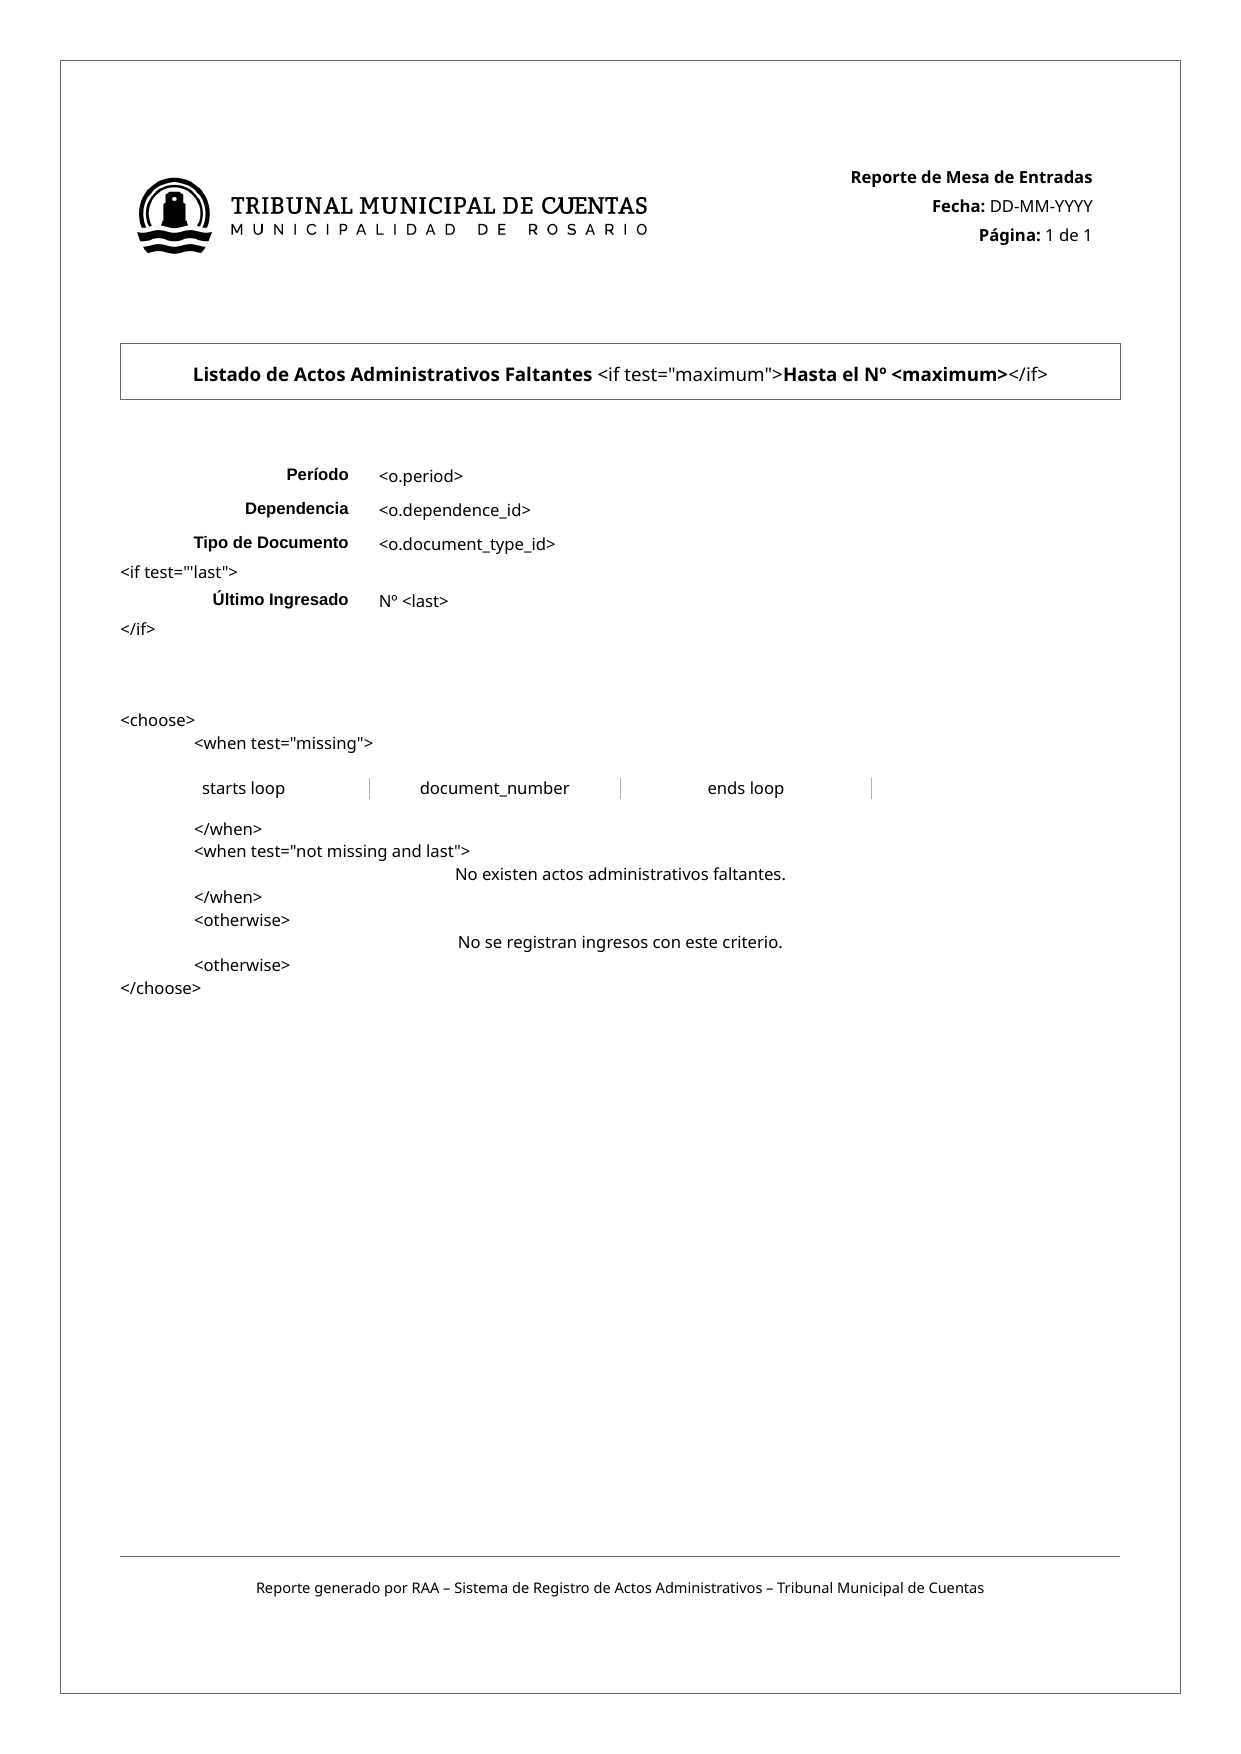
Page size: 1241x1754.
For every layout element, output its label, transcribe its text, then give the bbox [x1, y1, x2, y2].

text No se registran ingresos con este criterio. [120, 931, 1120, 954]
table_cell [354, 493, 373, 527]
text </choose> [120, 976, 1120, 999]
text ends loop [622, 777, 869, 800]
table_cell <o.document_type_id> [373, 527, 1120, 561]
text </when> [194, 886, 1120, 908]
text <otherwise> [120, 954, 1120, 976]
table_cell [354, 527, 373, 561]
table_header [354, 584, 373, 618]
table_header <o.period> [373, 459, 1120, 493]
text <when test="not missing and last"> [194, 840, 1120, 863]
table_cell Dependencia [120, 493, 354, 527]
text </if> [120, 618, 1120, 641]
text starts loop [120, 777, 367, 800]
text document_number [371, 777, 618, 800]
table_header [354, 459, 373, 493]
table_header Período [120, 459, 354, 493]
text </when> [194, 817, 1120, 840]
picture [124, 163, 660, 268]
text No existen actos administrativos faltantes. [120, 863, 1120, 886]
table_cell Tipo de Documento [120, 527, 354, 561]
text <otherwise> [194, 908, 1120, 931]
table_cell <o.dependence_id> [373, 493, 1120, 527]
table_header Último Ingresado [120, 584, 354, 618]
text <choose> [120, 709, 1120, 732]
text <if test="'last"> [120, 561, 1120, 584]
text <when test="missing"> [194, 732, 1120, 754]
table_header Nº <last> [373, 584, 1120, 618]
